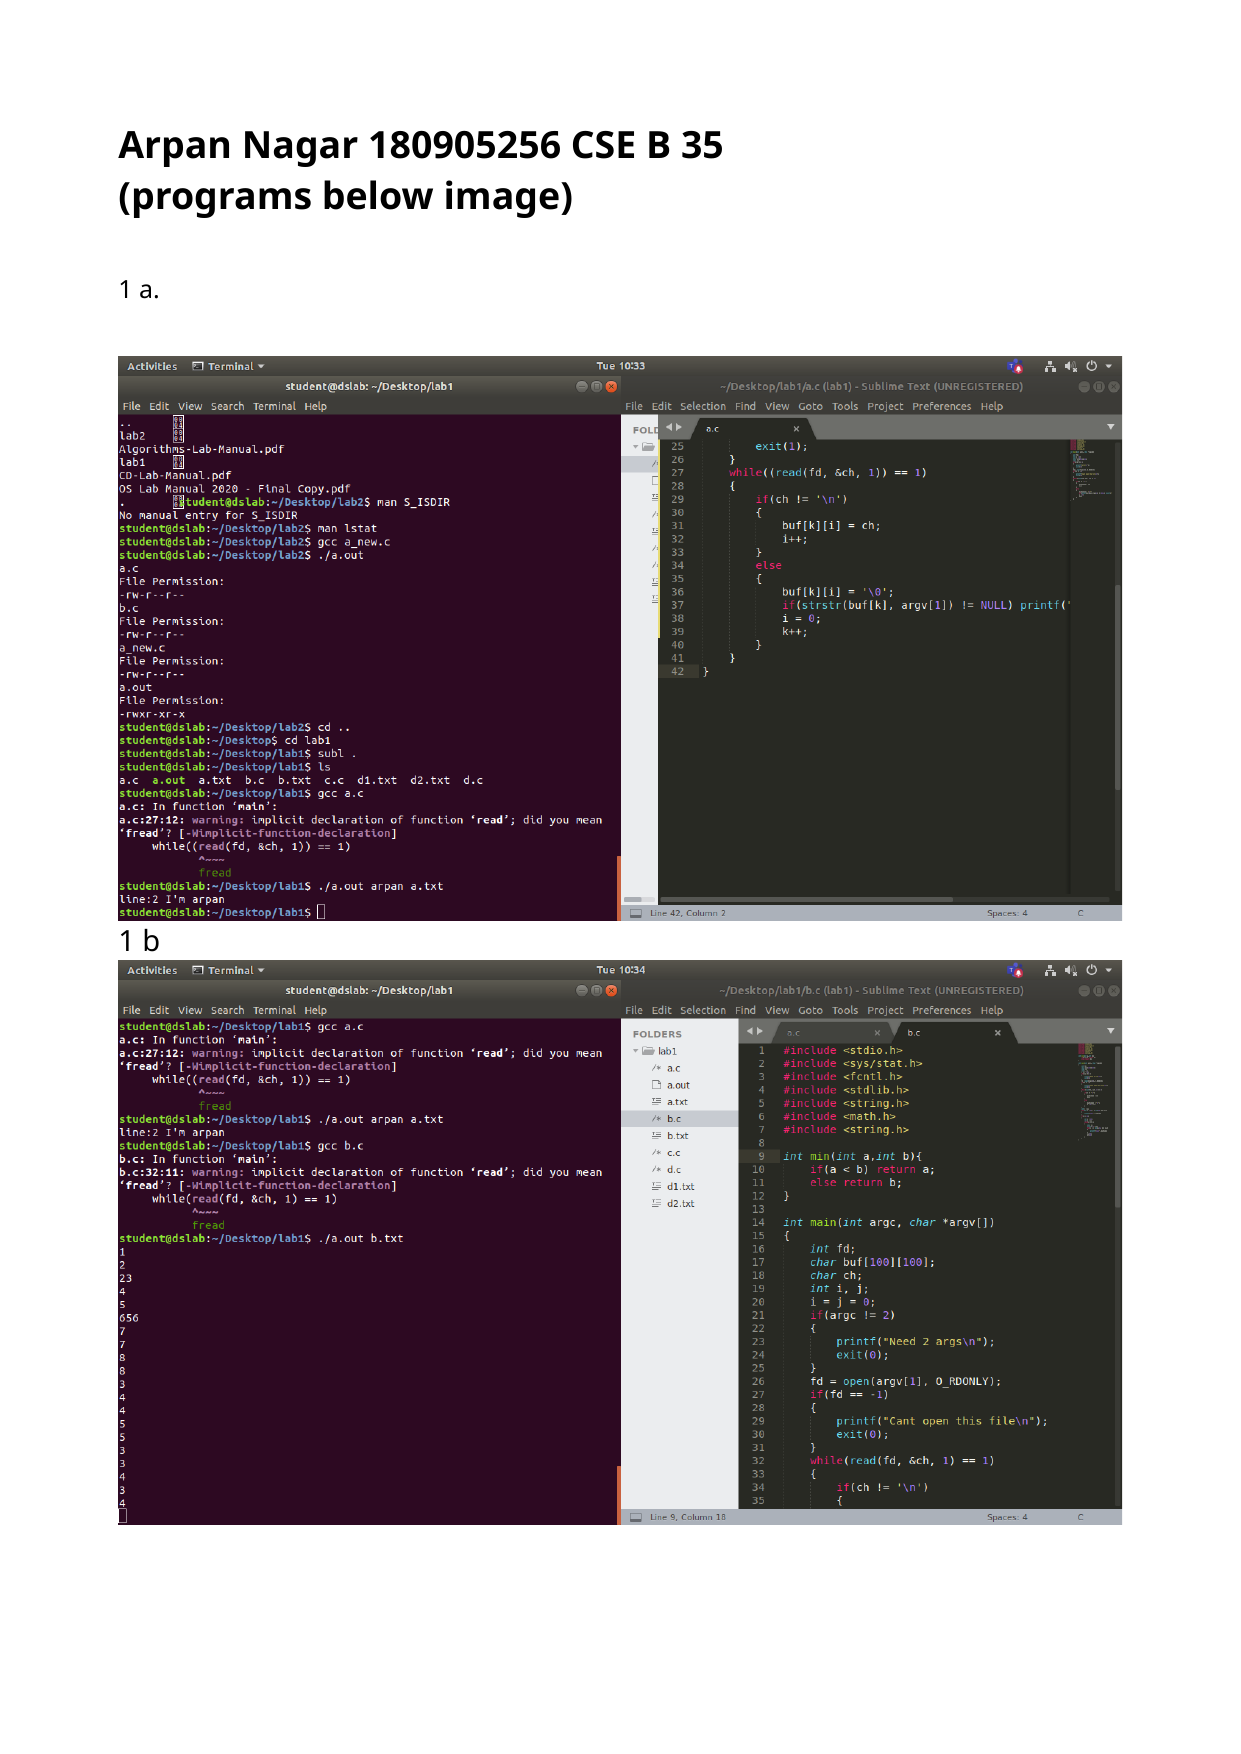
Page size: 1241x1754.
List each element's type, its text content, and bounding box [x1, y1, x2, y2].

text 1 a. [118, 271, 1122, 305]
text 1 b [118, 921, 1122, 960]
text (programs below image) [118, 169, 1122, 220]
picture [118, 960, 1123, 1525]
picture [118, 356, 1123, 921]
text Arpan Nagar 180905256 CSE B 35 [118, 118, 1122, 169]
